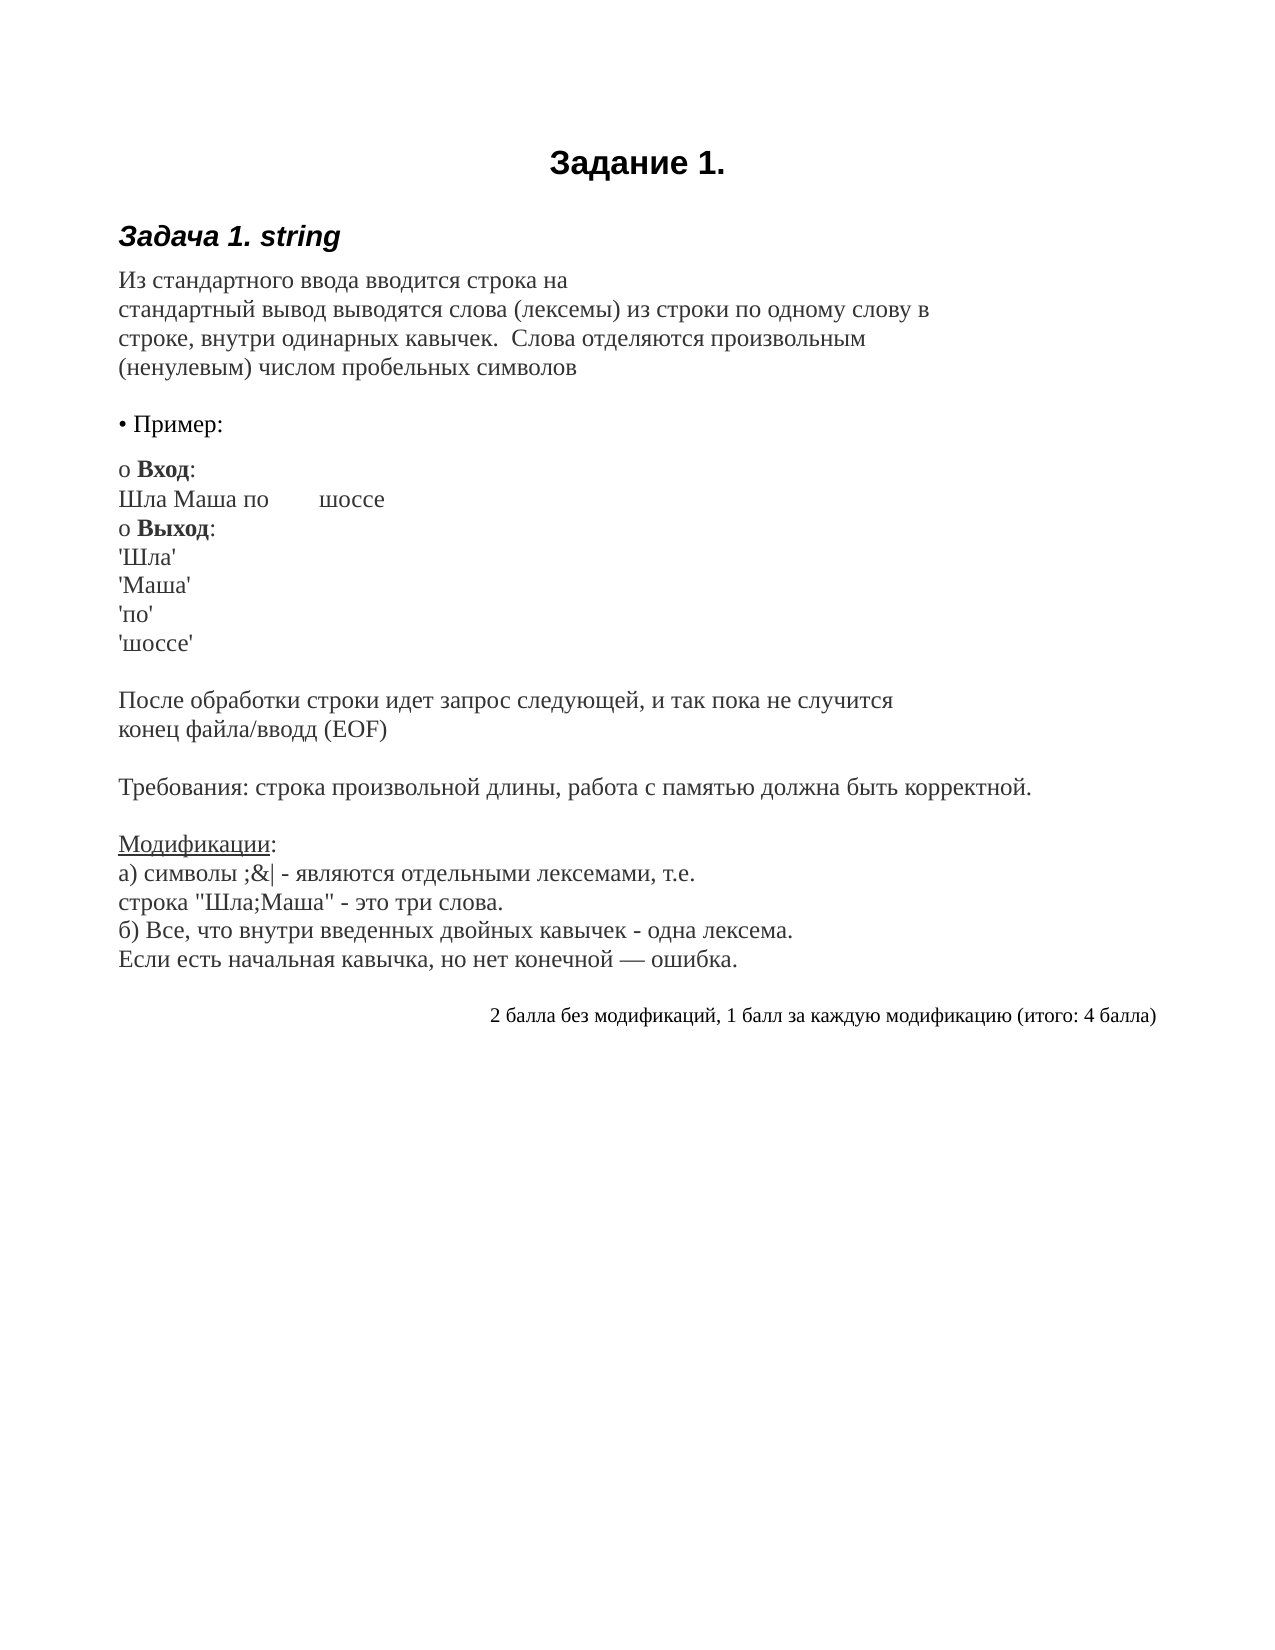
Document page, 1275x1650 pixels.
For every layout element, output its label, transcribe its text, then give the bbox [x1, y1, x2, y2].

text конец файла/вводд (EOF) [118, 714, 1157, 743]
text 'Шла' [118, 542, 1157, 571]
text (ненулевым) числом пробельных символов [118, 352, 1157, 380]
text После обработки строки идет запрос следующей, и так пока не случится [118, 686, 1157, 714]
text б) Все, что внутри введенных двойных кавычек - одна лексема. [118, 916, 1157, 944]
text строке, внутри одинарных кавычек. Слова отделяются произвольным [118, 323, 1157, 352]
text o Вход: [118, 450, 1157, 484]
text Требования: строка произвольной длины, работа с памятью должна быть корректной. [118, 772, 1157, 801]
subtitle Задача 1. string [118, 219, 1157, 253]
text 2 балла без модификаций, 1 балл за каждую модификацию (итого: 4 балла) [118, 1003, 1157, 1027]
text Если есть начальная кавычка, но нет конечной — ошибка. [118, 944, 1157, 973]
text строка "Шла;Маша" - это три слова. [118, 887, 1157, 916]
text Шла Маша по шоссе [118, 484, 1157, 513]
text 'по' [118, 599, 1157, 628]
subtitle Задание 1. [118, 143, 1157, 182]
text Модификации: [118, 829, 1157, 858]
text 'Маша' [118, 571, 1157, 599]
text Из стандартного ввода вводится строка на [118, 265, 1157, 294]
text o Выход: [118, 513, 1157, 542]
text стандартный вывод выводятся слова (лексемы) из строки по одному слову в [118, 294, 1157, 323]
text а) символы ;&| - являются отдельными лексемами, т.е. [118, 858, 1157, 887]
text • Пример: [118, 409, 1157, 438]
text 'шоссе' [118, 628, 1157, 657]
